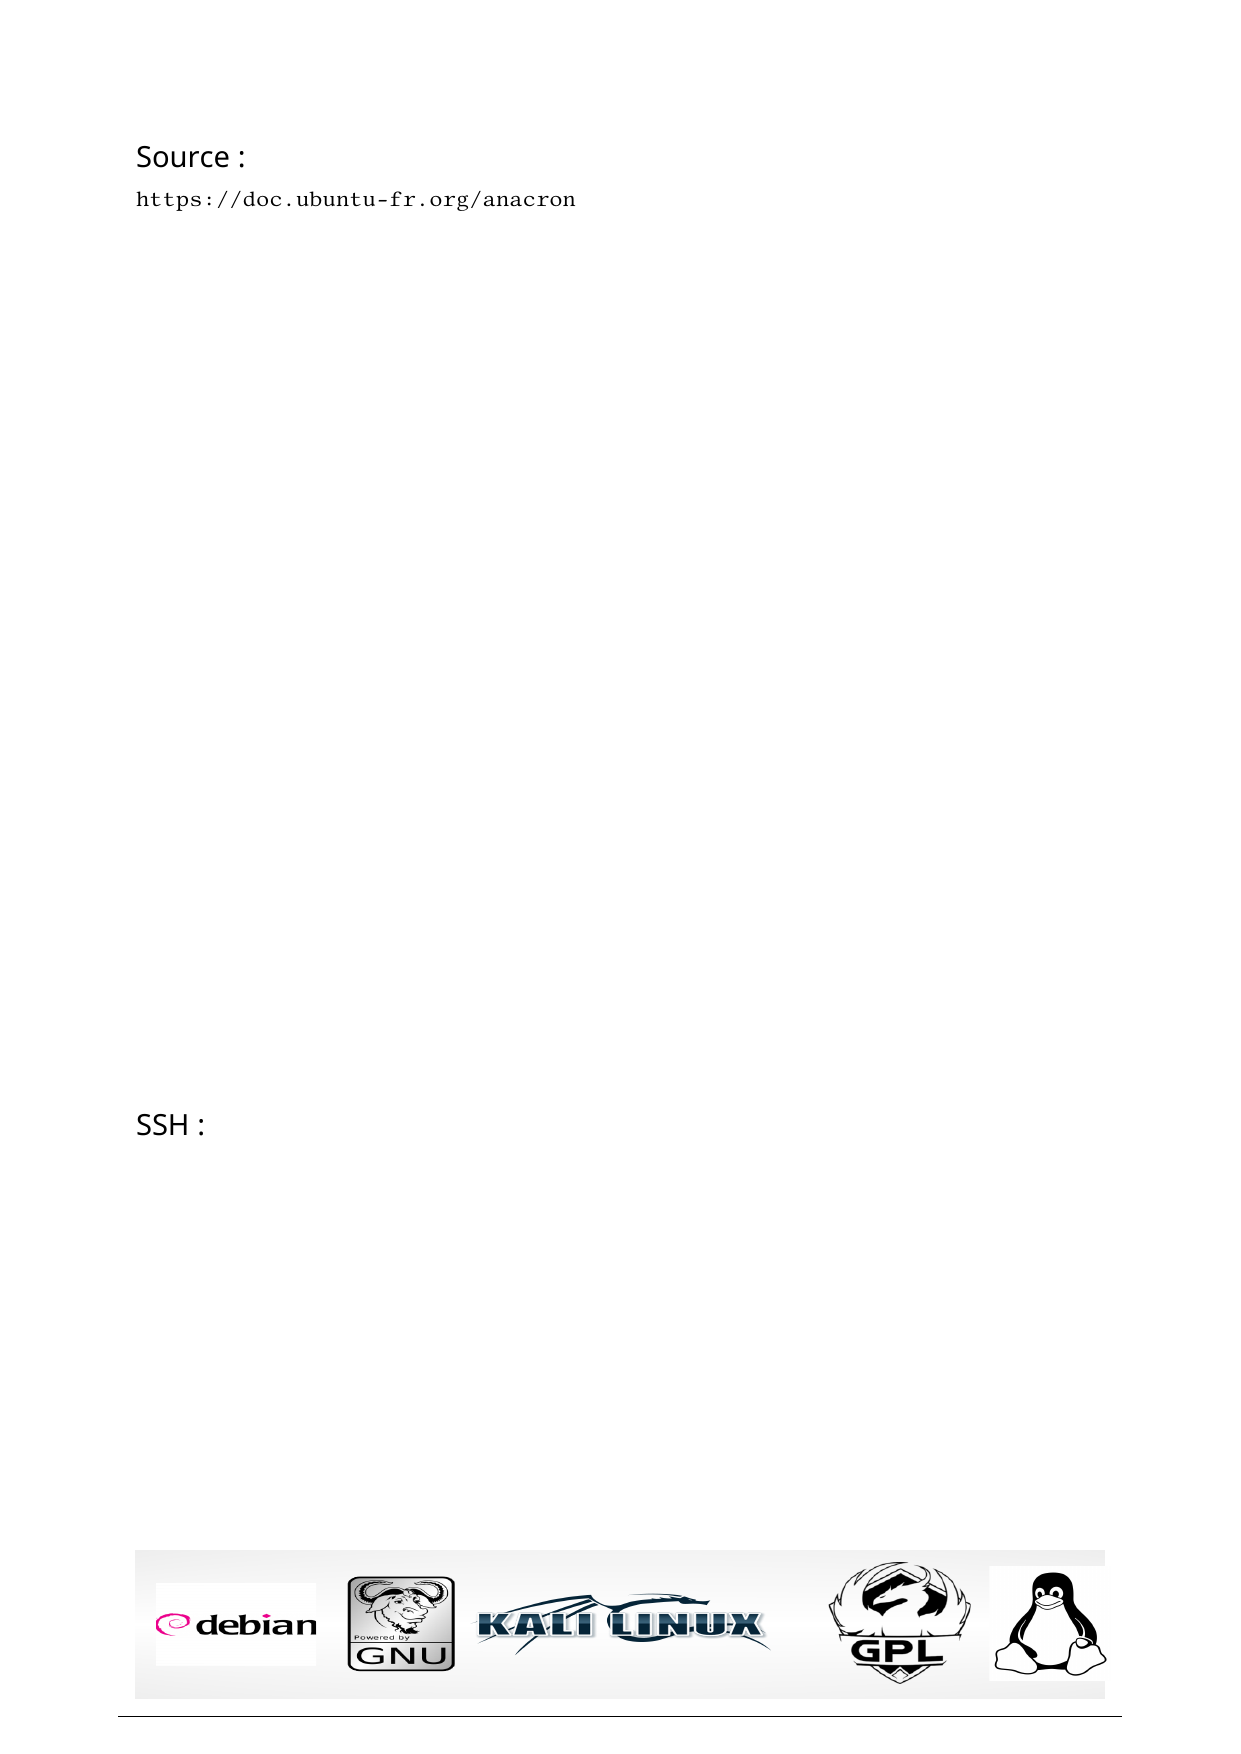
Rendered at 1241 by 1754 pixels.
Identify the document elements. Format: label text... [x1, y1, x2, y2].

picture [828, 1562, 971, 1684]
picture [156, 1583, 317, 1666]
picture [341, 1573, 782, 1674]
picture [989, 1566, 1112, 1681]
subtitle Source : [136, 136, 1104, 176]
subtitle SSH : [136, 1104, 1104, 1144]
text https://doc.ubuntu-fr.org/anacron [136, 188, 1104, 212]
